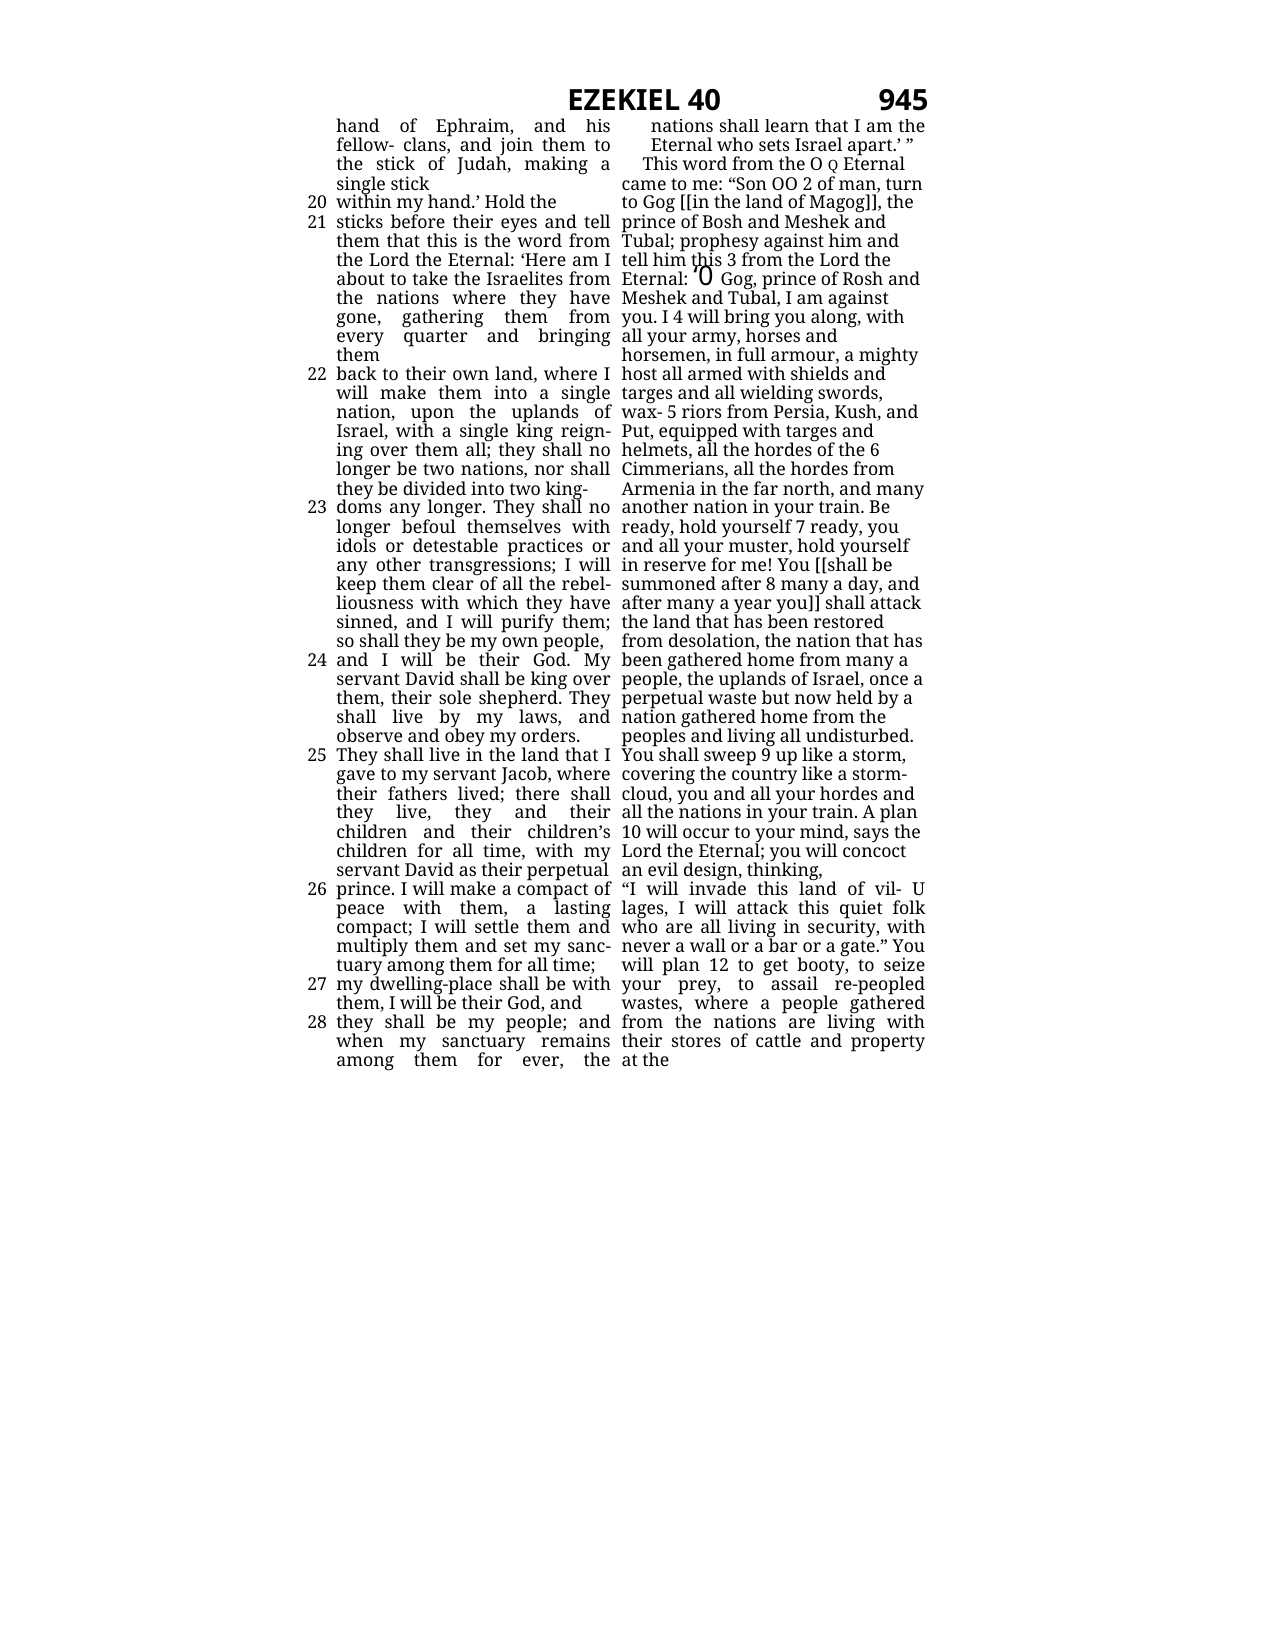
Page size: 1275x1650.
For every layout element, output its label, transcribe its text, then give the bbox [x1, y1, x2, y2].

list They shall live in the land that I gave to my servant Jacob, where their fathers lived; there shall they live, they and their children and their children’s children for all time, with my servant David as their perpetual [307, 747, 611, 880]
list my dwelling-place shall be with them, I will be their God, and [307, 975, 611, 1013]
list doms any longer. They shall no longer befoul themselves with idols or detestable practices or any other transgressions; I will keep them clear of all the rebel­liousness with which they have sinned, and I will purify them; so shall they be my own people, [307, 499, 611, 651]
text hand of Ephraim, and his fellow- clans, and join them to the stick of Judah, making a single stick [336, 117, 611, 194]
list sticks before their eyes and tell them that this is the word from the Lord the Eternal: ‘Here am I about to take the Israelites from the nations where they have gone, gathering them from every quarter and bringing them [307, 213, 611, 365]
list and I will be their God. My servant David shall be king over them, their sole shepherd. They shall live by my laws, and observe and obey my orders. [307, 651, 611, 747]
list prince. I will make a compact of peace with them, a lasting compact; I will settle them and multiply them and set my sanc­tuary among them for all time; [307, 880, 611, 975]
list they shall be my people; and when my sanctuary remains among them for ever, the [307, 1013, 611, 1071]
text This word from the O q Eternal came to me: “Son OO 2 of man, turn to Gog [[in the land of Magog]], the prince of Bosh and Meshek and Tubal; proph­esy against him and tell him this 3 from the Lord the Eternal: ‘0 Gog, prince of Rosh and Meshek and Tubal, I am against you. I 4 will bring you along, with all your army, horses and horsemen, in full armour, a mighty host all armed with shields and targes and all wielding swords, wax- 5 riors from Persia, Kush, and Put, equipped with targes and helmets, all the hordes of the 6 Cimmerians, all the hordes from Armenia in the far north, and many another nation in your train. Be ready, hold yourself 7 ready, you and all your muster, hold yourself in reserve for me! You [[shall be summoned after 8 many a day, and after many a year you]] shall attack the land that has been restored from desolation, the nation that has been gathered home from many a people, the uplands of Israel, once a perpetual waste but now held by a nation gathered home from the peoples and living all undisturbed. You shall sweep 9 up like a storm, covering the country like a storm-cloud, you and all your hordes and all the nations in your train. A plan 10 will occur to your mind, says the Lord the Eternal; you will concoct an evil design, thinking, [621, 156, 925, 880]
list within my hand.’ Hold the [307, 194, 611, 213]
list nations shall learn that I am the Eternal who sets Israel apart.’ ” [621, 119, 925, 156]
text “I will invade this land of vil- U lages, I will attack this quiet folk who are all living in se­curity, with never a wall or a bar or a gate.” You will plan 12 to get booty, to seize your prey, to assail re-peopled wastes, where a people gathered from the na­tions are living with their stores of cattle and property at the [621, 880, 925, 1071]
list back to their own land, where I will make them into a single nation, upon the uplands of Israel, with a single king reign­ing over them all; they shall no longer be two nations, nor shall they be divided into two king- [307, 365, 611, 499]
